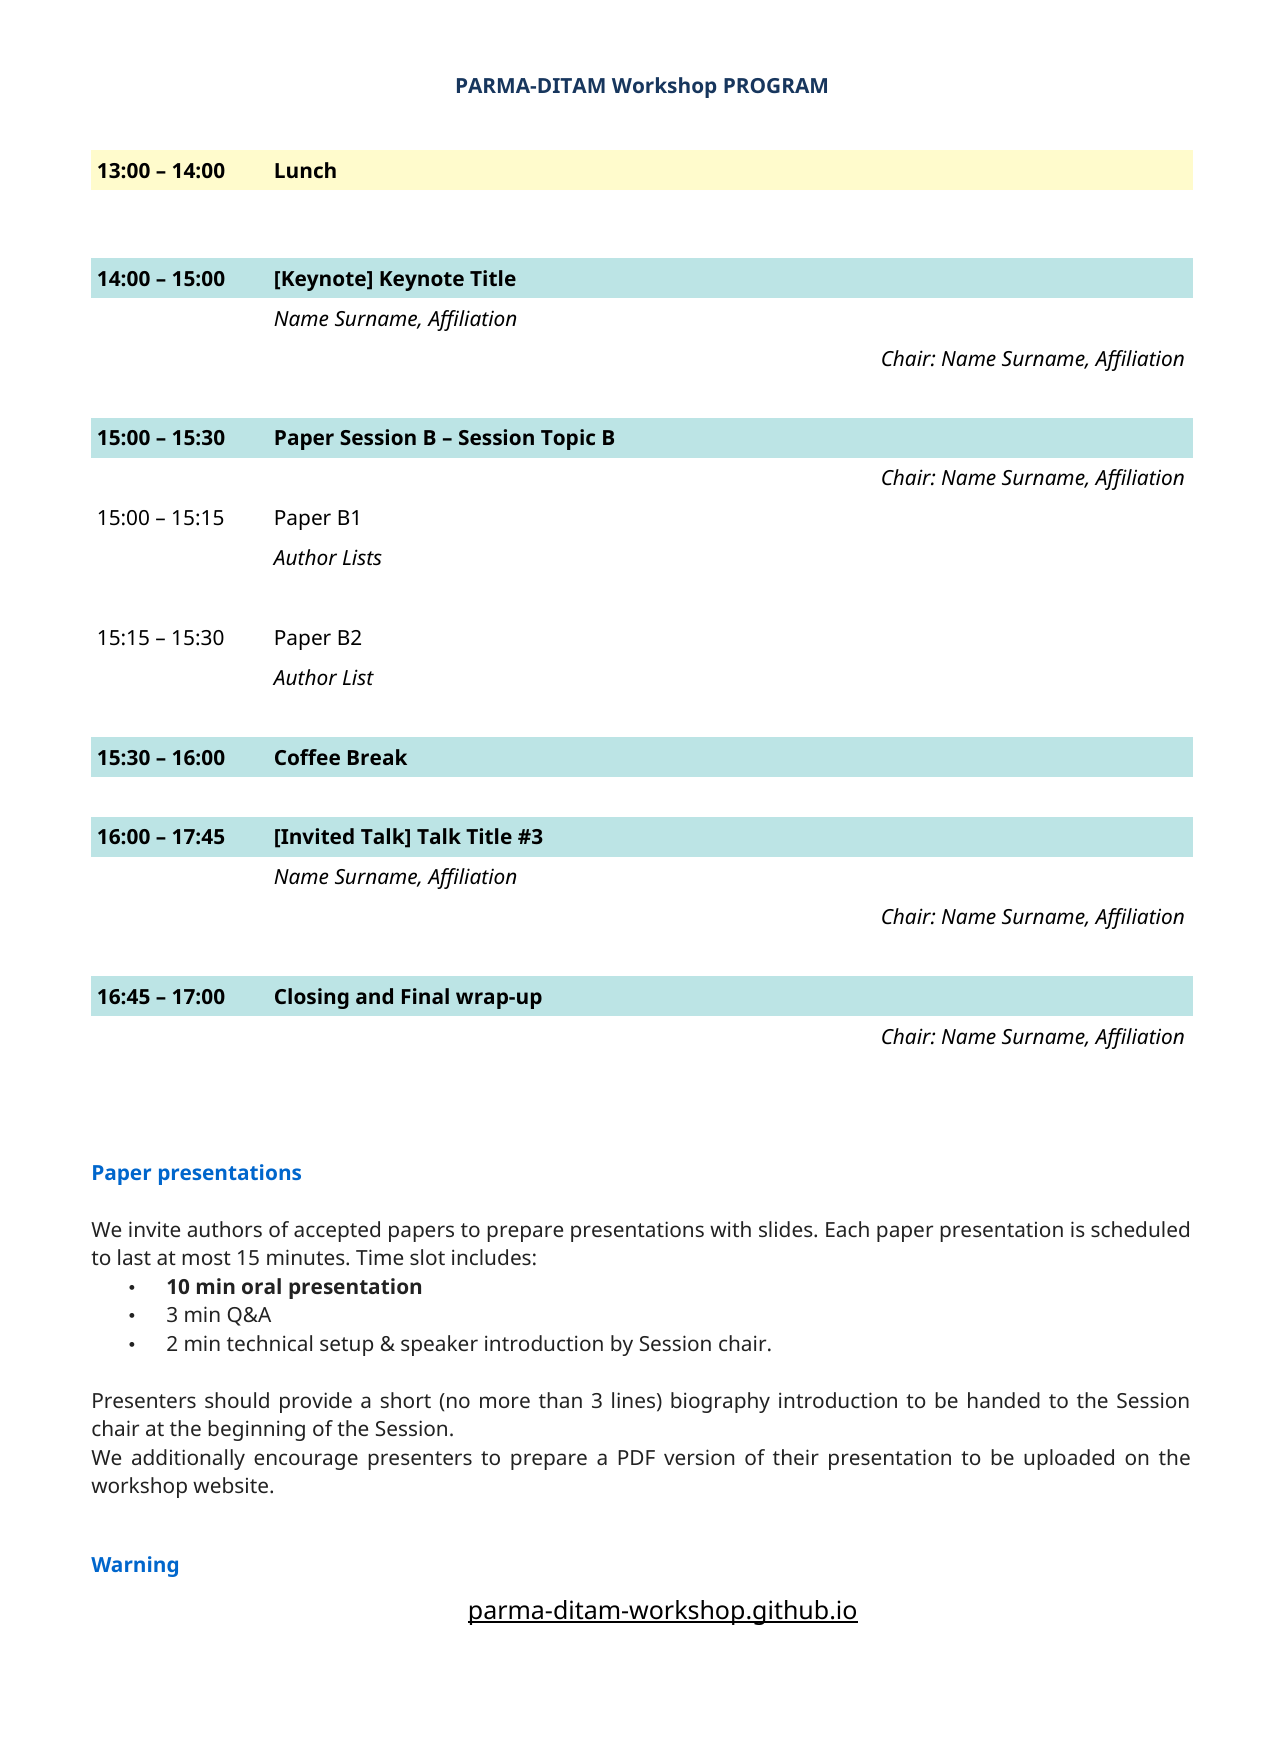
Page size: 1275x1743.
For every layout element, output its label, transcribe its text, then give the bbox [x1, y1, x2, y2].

table_cell [91, 298, 268, 338]
table_cell 15:00 – 15:15 [91, 498, 268, 537]
table_cell [91, 378, 268, 418]
table_cell [268, 378, 1193, 418]
table_cell [91, 657, 268, 697]
table_cell [268, 936, 1193, 976]
table_cell [268, 190, 1193, 258]
table_cell [91, 338, 268, 378]
table_cell Chair: Name Surname, Affiliation [268, 1016, 1193, 1056]
table_cell [91, 936, 268, 976]
table_cell [91, 697, 268, 737]
table_cell [91, 1016, 268, 1056]
table_cell [91, 538, 268, 577]
table_cell Lunch [268, 150, 1193, 190]
list 3 min Q&A [128, 1300, 1193, 1329]
table_cell Author Lists [268, 538, 1193, 577]
table_cell Closing and Final wrap-up [268, 976, 1193, 1016]
text Presenters should provide a short (no more than 3 lines) biography introduction to be handed to the Session chair at the beginning of the Session. [91, 1386, 1193, 1443]
table_cell Paper Session B – Session Topic B [268, 418, 1193, 458]
table_cell [268, 697, 1193, 737]
table_cell [Keynote] Keynote Title [268, 258, 1193, 298]
table_cell 14:00 – 15:00 [91, 258, 268, 298]
table_cell Name Surname, Affiliation [268, 298, 1193, 338]
table_cell Paper B1 [268, 498, 1193, 537]
table_cell [91, 857, 268, 897]
table_cell Chair: Name Surname, Affiliation [268, 897, 1193, 936]
table_cell [91, 190, 268, 258]
table_cell [91, 777, 268, 817]
table_cell 16:45 – 17:00 [91, 976, 268, 1016]
list 2 min technical setup & speaker introduction by Session chair. [128, 1329, 1193, 1357]
table_cell 16:00 – 17:45 [91, 817, 268, 857]
table_cell 15:15 – 15:30 [91, 617, 268, 657]
text We additionally encourage presenters to prepare a PDF version of their presentation to be uploaded on the workshop website. [91, 1443, 1193, 1499]
list 10 min oral presentation [128, 1272, 1193, 1300]
table_cell 15:00 – 15:30 [91, 418, 268, 458]
table_cell Paper B2 [268, 617, 1193, 657]
table_cell [Invited Talk] Talk Title #3 [268, 817, 1193, 857]
table_cell [91, 897, 268, 936]
table_cell 15:30 – 16:00 [91, 737, 268, 777]
table_cell [268, 578, 1193, 617]
table_cell Chair: Name Surname, Affiliation [268, 338, 1193, 378]
table_cell Coffee Break [268, 737, 1193, 777]
text We invite authors of accepted papers to prepare presentations with slides. Each paper presentation is scheduled to last at most 15 minutes. Time slot includes: [91, 1215, 1193, 1272]
table_cell [268, 777, 1193, 817]
table_cell Chair: Name Surname, Affiliation [268, 458, 1193, 498]
table_cell [91, 458, 268, 498]
text Paper presentations [91, 1158, 1193, 1187]
table_cell Author List [268, 657, 1193, 697]
table_cell 13:00 – 14:00 [91, 150, 268, 190]
table_cell Name Surname, Affiliation [268, 857, 1193, 897]
text Warning [91, 1551, 1193, 1579]
table_cell [91, 578, 268, 617]
